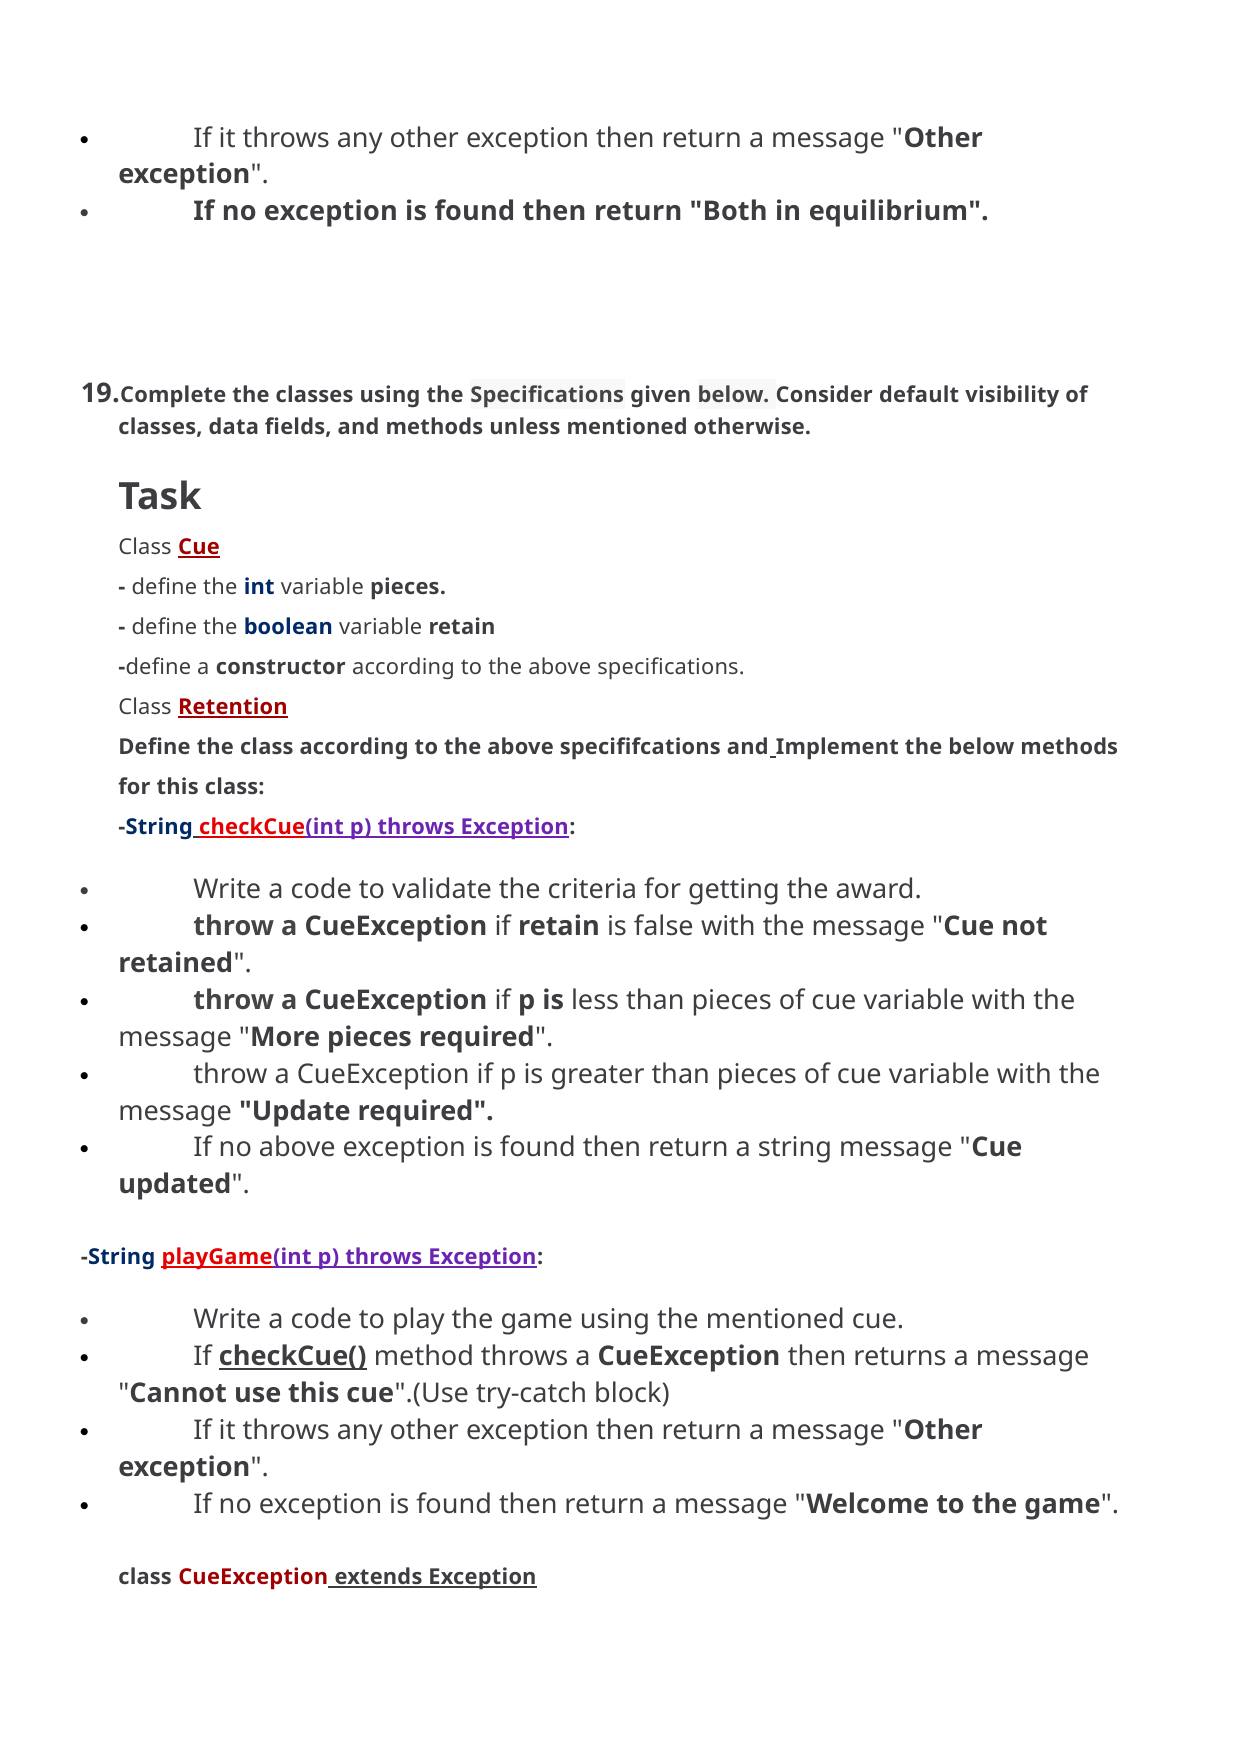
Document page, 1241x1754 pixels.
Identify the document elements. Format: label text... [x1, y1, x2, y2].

text Class Retention [118, 681, 1122, 721]
list If checkCue() method throws a CueException then returns a message "Cannot use this cue".(Use try-catch block) [81, 1337, 1122, 1411]
text - define the boolean variable retain [118, 601, 1122, 641]
text -define a constructor according to the above specifications. [118, 641, 1122, 681]
list throw a CueException if p is greater than pieces of cue variable with the message "Update required". [81, 1054, 1122, 1128]
text -String checkCue(int p) throws Exception: [118, 801, 1122, 841]
list throw a CueException if retain is false with the message "Cue not retained". [81, 907, 1122, 980]
subtitle Task [118, 469, 1122, 521]
list If no exception is found then return "Both in equilibrium". [81, 192, 1122, 229]
text Class Cue [118, 521, 1122, 561]
text Define the class according to the above specififcations and Implement the below methods for this class: [118, 721, 1122, 801]
text class CueException extends Exception [118, 1550, 1122, 1590]
list If no exception is found then return a message "Welcome to the game". [81, 1484, 1122, 1521]
list Write a code to validate the criteria for getting the award. [81, 870, 1122, 907]
text 19.Complete the classes using the Specifications given below. Consider default visibility of classes, data fields, and methods unless mentioned otherwise. [81, 374, 1122, 440]
list throw a CueException if p is less than pieces of cue variable with the message "More pieces required". [81, 980, 1122, 1054]
text -String playGame(int p) throws Exception: [81, 1231, 1122, 1271]
text - define the int variable pieces. [118, 561, 1122, 601]
list If no above exception is found then return a string message "Cue updated". [81, 1128, 1122, 1202]
list If it throws any other exception then return a message "Other exception". [81, 118, 1122, 192]
list If it throws any other exception then return a message "Other exception". [81, 1411, 1122, 1484]
list Write a code to play the game using the mentioned cue. [81, 1300, 1122, 1337]
